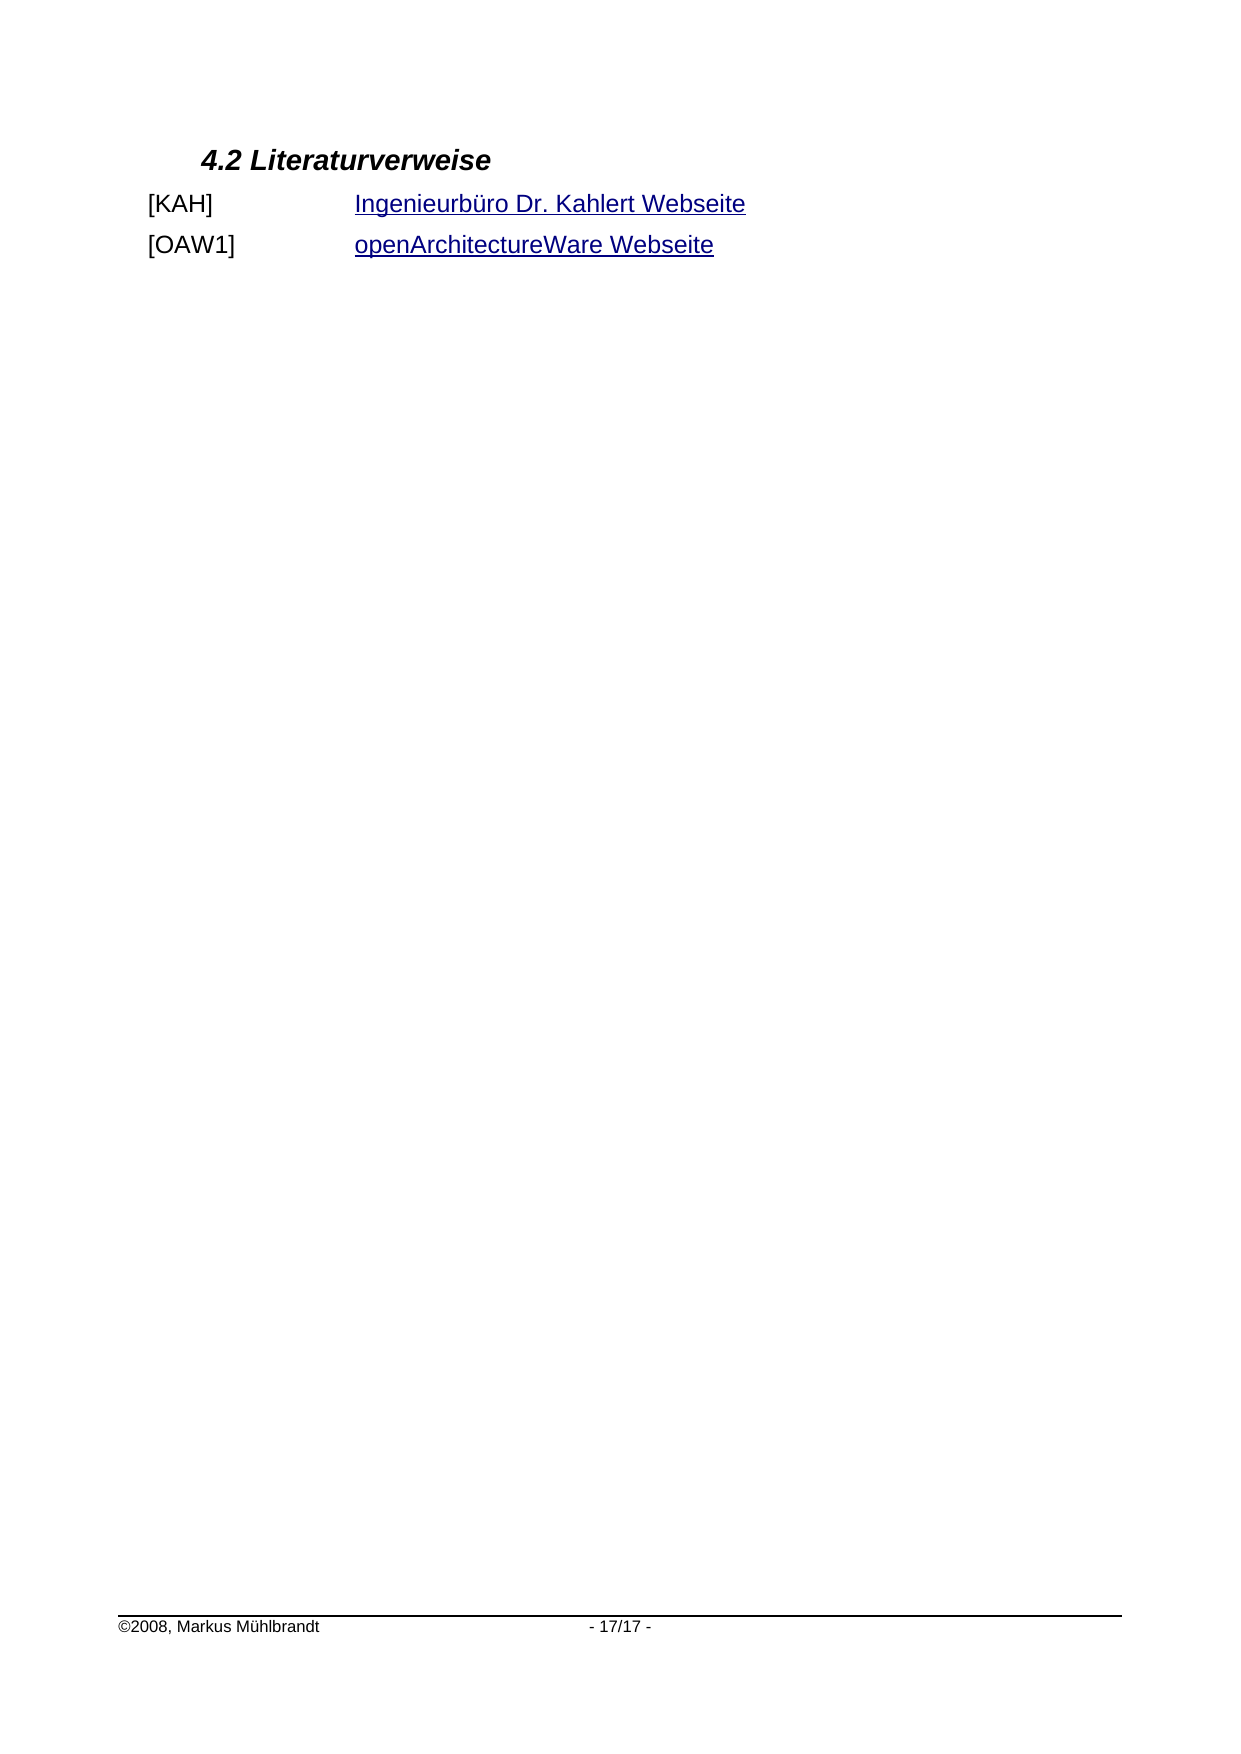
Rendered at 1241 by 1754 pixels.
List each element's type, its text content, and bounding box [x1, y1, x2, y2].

text [KAH] Ingenieurbüro Dr. Kahlert Webseite [118, 189, 1122, 218]
subtitle Literaturverweise [193, 143, 1122, 177]
text [OAW1] openArchitectureWare Webseite [118, 230, 1122, 259]
